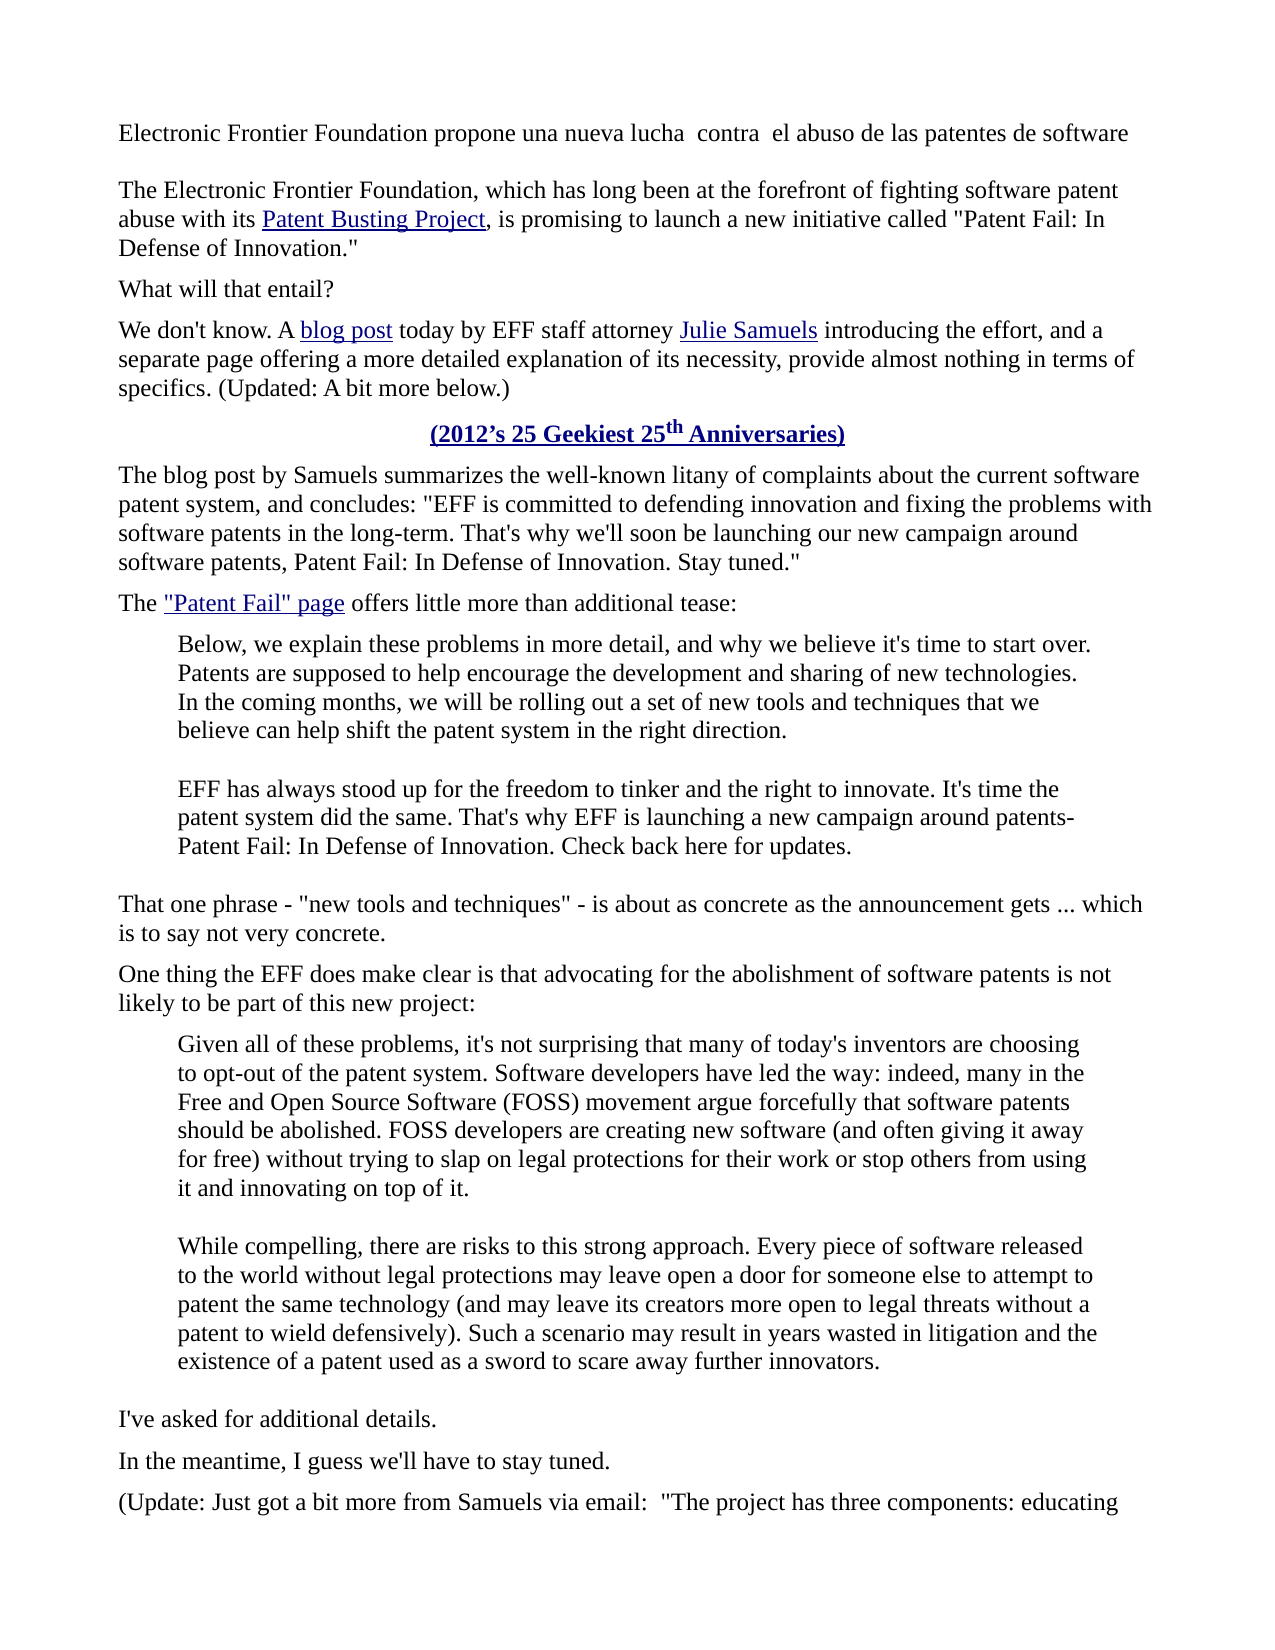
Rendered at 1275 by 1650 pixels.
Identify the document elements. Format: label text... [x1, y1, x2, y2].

text Below, we explain these problems in more detail, and why we believe it's time to start over. Patents are supposed to help encourage the development and sharing of new technologies. In the coming months, we will be rolling out a set of new tools and techniques that we believe can help shift the patent system in the right direction. [177, 629, 1098, 744]
text We don't know. A blog post today by EFF staff attorney Julie Samuels introducing the effort, and a separate page offering a more detailed explanation of its necessity, provide almost nothing in terms of specifics. (Updated: A bit more below.) [118, 316, 1157, 402]
text What will that entail? [118, 274, 1157, 303]
text I've asked for additional details. [118, 1404, 1157, 1433]
text Electronic Frontier Foundation propone una nueva lucha contra el abuso de las patentes de software [118, 118, 1157, 147]
text One thing the EFF does make clear is that advocating for the abolishment of software patents is not likely to be part of this new project: [118, 959, 1157, 1017]
text The "Patent Fail" page offers little more than additional tease: [118, 588, 1157, 617]
text EFF has always stood up for the freedom to tinker and the right to innovate. It's time the patent system did the same. That's why EFF is launching a new campaign around patents-Patent Fail: In Defense of Innovation. Check back here for updates. [177, 774, 1098, 860]
text (2012’s 25 Geekiest 25th Anniversaries) [118, 414, 1157, 448]
text (Update: Just got a bit more from Samuels via email: "The project has three components: educating [118, 1487, 1157, 1516]
text The Electronic Frontier Foundation, which has long been at the forefront of fighting software patent abuse with its Patent Busting Project, is promising to launch a new initiative called "Patent Fail: In Defense of Innovation." [118, 176, 1157, 262]
text Given all of these problems, it's not surprising that many of today's inventors are choosing to opt-out of the patent system. Software developers have led the way: indeed, many in the Free and Open Source Software (FOSS) movement argue forcefully that software patents should be abolished. FOSS developers are creating new software (and often giving it away for free) without trying to slap on legal protections for their work or stop others from using it and innovating on top of it. [177, 1029, 1098, 1202]
text That one phrase - "new tools and techniques" - is about as concrete as the announcement gets ... which is to say not very concrete. [118, 889, 1157, 947]
text The blog post by Samuels summarizes the well-known litany of complaints about the current software patent system, and concludes: "EFF is committed to defending innovation and fixing the problems with software patents in the long-term. That's why we'll soon be launching our new campaign around software patents, Patent Fail: In Defense of Innovation. Stay tuned." [118, 460, 1157, 575]
text While compelling, there are risks to this strong approach. Every piece of software released to the world without legal protections may leave open a door for someone else to attempt to patent the same technology (and may leave its creators more open to legal threats without a patent to wield defensively). Such a scenario may result in years wasted in litigation and the existence of a patent used as a sword to scare away further innovators. [177, 1231, 1098, 1375]
text In the meantime, I guess we'll have to stay tuned. [118, 1446, 1157, 1474]
